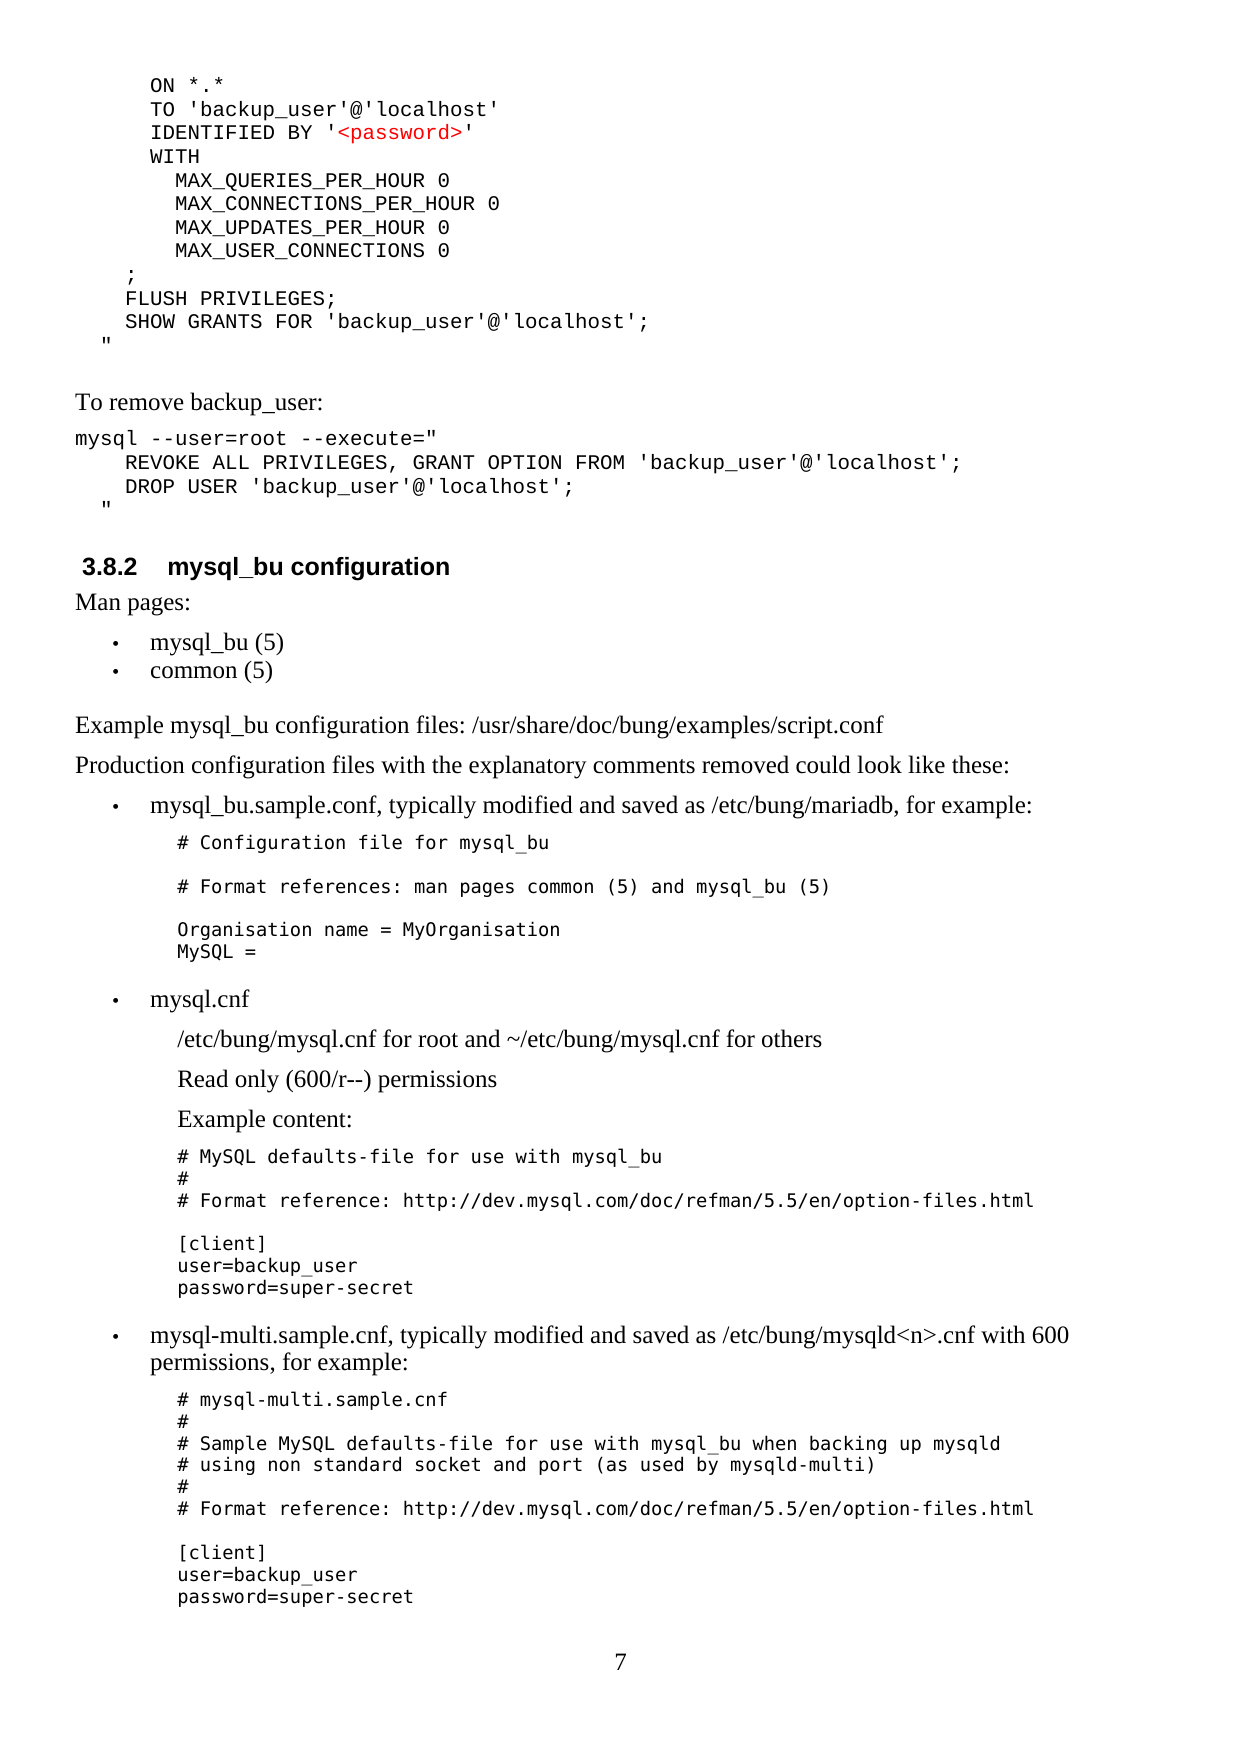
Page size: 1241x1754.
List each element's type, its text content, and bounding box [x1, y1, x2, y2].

list mysql-multi.sample.cnf, typically modified and saved as /etc/bung/mysqld<n>.cnf with 600 permissions, for example: [112, 1321, 1166, 1376]
text # Format reference: http://dev.mysql.com/doc/refman/5.5/en/option-files.html [177, 1498, 1166, 1520]
text # [177, 1476, 1166, 1498]
list mysql.cnf [112, 985, 1166, 1013]
text MAX_QUERIES_PER_HOUR 0 [75, 169, 1166, 193]
text # [177, 1168, 1166, 1189]
text MySQL = [177, 941, 1166, 985]
text MAX_USER_CONNECTIONS 0 [75, 241, 1166, 264]
text # Sample MySQL defaults-file for use with mysql_bu when backing up mysqld [177, 1432, 1166, 1454]
list mysql_bu.sample.conf, typically modified and saved as /etc/bung/mariadb, for example: [112, 792, 1166, 819]
text " [75, 335, 1166, 359]
text " [75, 499, 1166, 523]
text user=backup_user [177, 1255, 1166, 1277]
text Man pages: [75, 588, 1166, 616]
text password=super-secret [177, 1586, 1166, 1607]
text IDENTIFIED BY '<password>' [75, 122, 1166, 146]
text TO 'backup_user'@'localhost' [75, 99, 1166, 122]
text Read only (600/r--) permissions [177, 1065, 1166, 1093]
text [client] [177, 1542, 1166, 1564]
text ; [75, 264, 1166, 288]
text # MySQL defaults-file for use with mysql_bu [177, 1146, 1166, 1168]
text ON *.* [75, 75, 1166, 99]
list common (5) [112, 656, 1166, 683]
text To remove backup_user: [75, 388, 1166, 416]
text DROP USER 'backup_user'@'localhost'; [75, 476, 1166, 499]
text MAX_CONNECTIONS_PER_HOUR 0 [75, 193, 1166, 217]
text user=backup_user [177, 1564, 1166, 1586]
text password=super-secret [177, 1277, 1166, 1299]
text Example content: [177, 1106, 1166, 1133]
text # Format references: man pages common (5) and mysql_bu (5) [177, 876, 1166, 897]
text Organisation name = MyOrganisation [177, 919, 1166, 941]
text # using non standard socket and port (as used by mysqld-multi) [177, 1454, 1166, 1476]
text Production configuration files with the explanatory comments removed could look like these: [75, 751, 1166, 779]
text REVOKE ALL PRIVILEGES, GRANT OPTION FROM 'backup_user'@'localhost'; [75, 452, 1166, 476]
list mysql_bu (5) [112, 628, 1166, 656]
text # [177, 1411, 1166, 1432]
text FLUSH PRIVILEGES; [75, 288, 1166, 311]
text # Configuration file for mysql_bu [177, 832, 1166, 854]
text /etc/bung/mysql.cnf for root and ~/etc/bung/mysql.cnf for others [177, 1025, 1166, 1053]
text # Format reference: http://dev.mysql.com/doc/refman/5.5/en/option-files.html [177, 1189, 1166, 1211]
subtitle mysql_bu configuration [75, 552, 1166, 580]
text WITH [75, 146, 1166, 169]
text # mysql-multi.sample.cnf [177, 1389, 1166, 1411]
text [client] [177, 1233, 1166, 1255]
text mysql --user=root --execute=" [75, 428, 1166, 452]
text Example mysql_bu configuration files: /usr/share/doc/bung/examples/script.conf [75, 711, 1166, 739]
text MAX_UPDATES_PER_HOUR 0 [75, 217, 1166, 241]
text SHOW GRANTS FOR 'backup_user'@'localhost'; [75, 311, 1166, 335]
